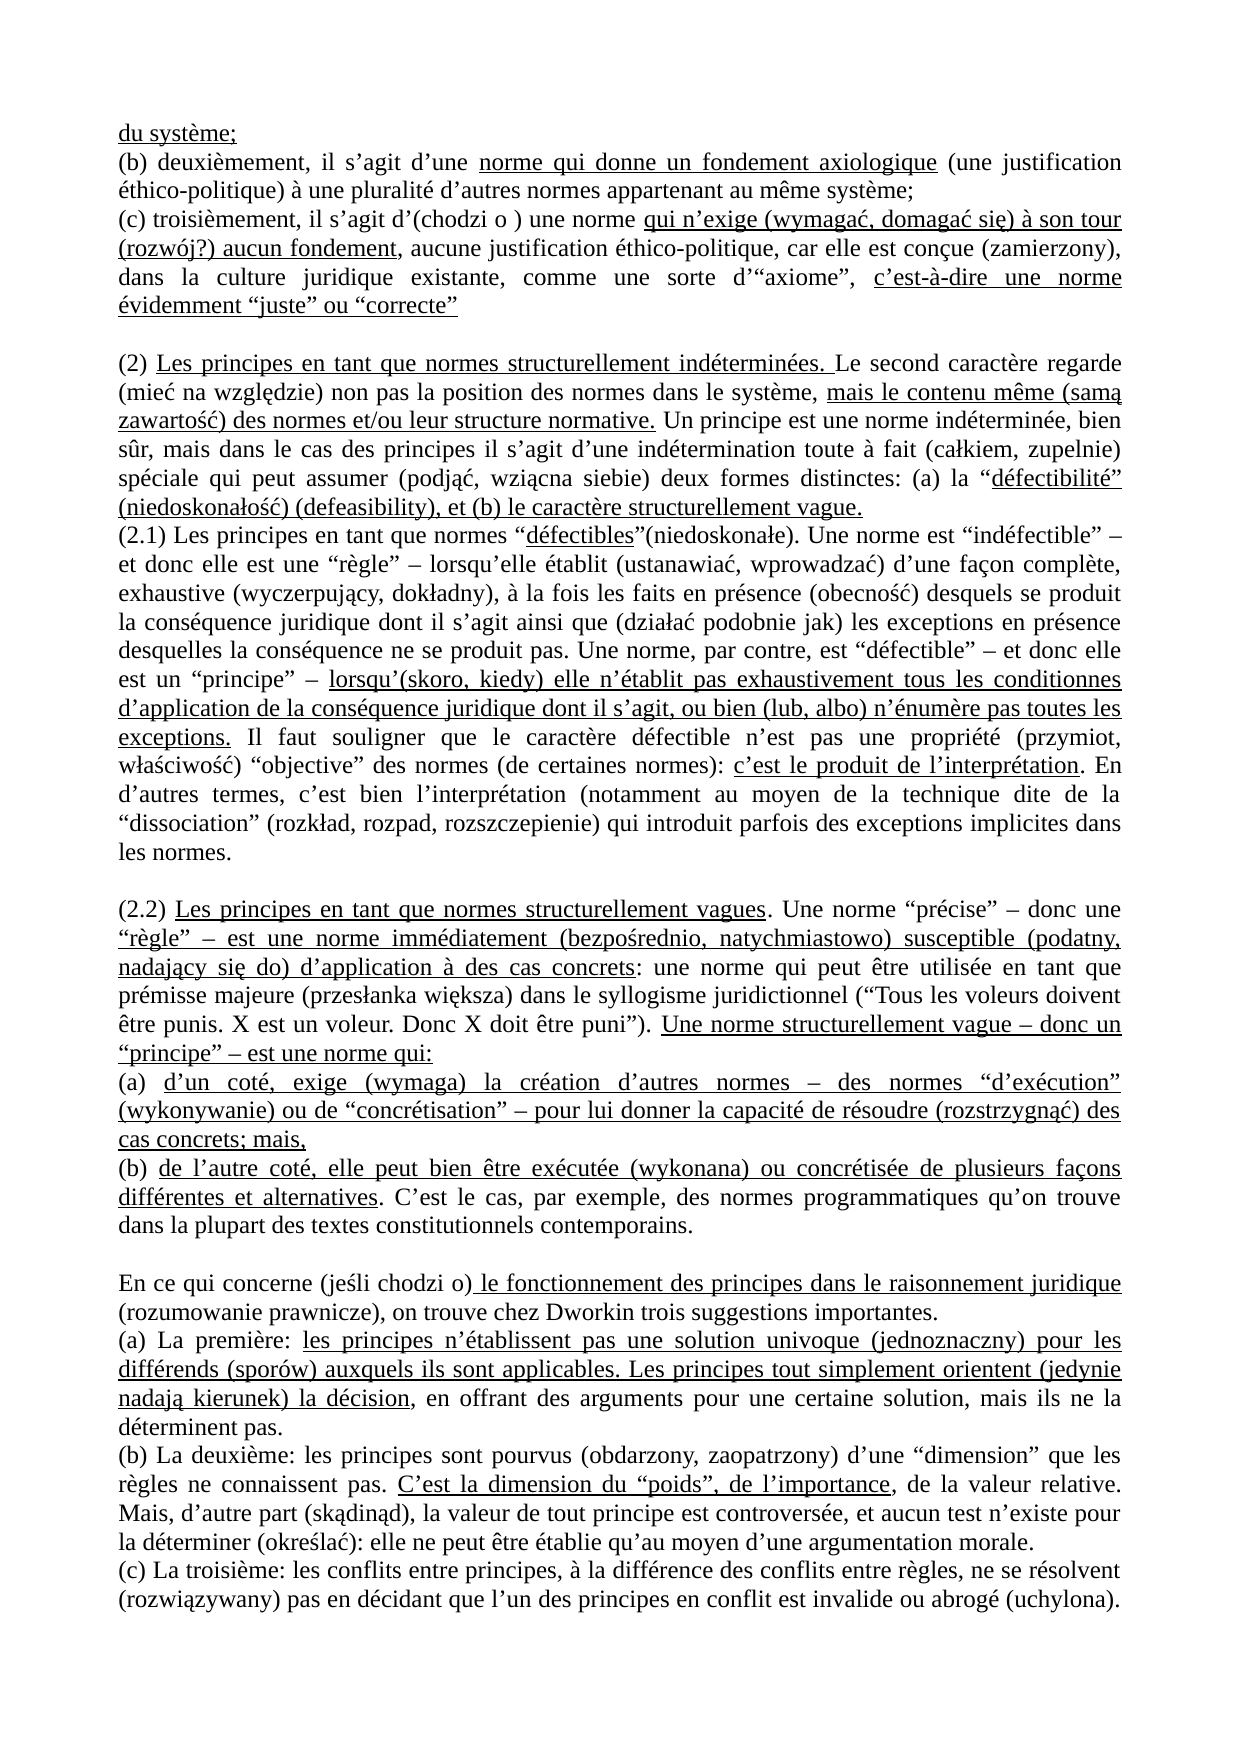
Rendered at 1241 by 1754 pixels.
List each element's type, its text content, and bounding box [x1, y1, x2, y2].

text (2.1) Les principes en tant que normes “défectibles”(niedoskonałe). Une norme est “indéfectible” – et donc elle est une “règle” – lorsqu’elle établit (ustanawiać, wprowadzać) d’une façon complète, exhaustive (wyczerpujący, dokładny), à la fois les faits en présence (obecność) desquels se produit la conséquence juridique dont il s’agit ainsi que (działać podobnie jak) les exceptions en présence desquelles la conséquence ne se produit pas. Une norme, par contre, est “défectible” – et donc elle est un “principe” – lorsqu’(skoro, kiedy) elle n’établit pas exhaustivement tous les conditionnes d’application de la conséquence juridique dont il s’agit, ou bien (lub, albo) n’énumère pas toutes les [118, 521, 1122, 718]
text (c) La troisième: les conflits entre principes, à la différence des conflits entre règles, ne se résolvent (rozwiązywany) pas en décidant que l’un des principes en conflit est invalide ou abrogé (uchylona). [118, 1556, 1122, 1613]
text (a) La première: les principes n’établissent pas une solution univoque (jednoznaczny) pour les différends (sporów) auxquels ils sont applicables. Les principes tout simplement orientent (jedynie [118, 1326, 1122, 1379]
text (b) de l’autre coté, elle peut bien être exécutée (wykonana) ou concrétisée de plusieurs façons différentes et alternatives. C’est le cas, par exemple, des normes programmatiques qu’on trouve dans la plupart des textes constitutionnels contemporains. [118, 1153, 1122, 1239]
text nadają kierunek) la décision, en offrant des arguments pour une certaine solution, mais ils ne la déterminent pas. [118, 1381, 1122, 1441]
text exceptions. Il faut souligner que le caractère défectible n’est pas une propriété (przymiot, właściwość) “objective” des normes (de certaines normes): c’est le produit de l’interprétation. En d’autres termes, c’est bien l’interprétation (notamment au moyen de la technique dite de la “dissociation” (rozkład, rozpad, rozszczepienie) qui introduit parfois des exceptions implicites dans les normes. [118, 719, 1122, 866]
text (2) Les principes en tant que normes structurellement indéterminées. Le second caractère regarde (mieć na względzie) non pas la position des normes dans le système, mais le contenu même (samą zawartość) des normes et/ou leur structure normative. Un principe est une norme indéterminée, bien sûr, mais dans le cas des principes il s’agit d’une indétermination toute à fait (całkiem, zupelnie) spéciale qui peut assumer (podjąć, wziącna siebie) deux formes distinctes: (a) la “défectibilité” (niedoskonałość) (defeasibility), et (b) le caractère structurellement vague. [118, 348, 1122, 521]
text En ce qui concerne (jeśli chodzi o) le fonctionnement des principes dans le raisonnement juridique (rozumowanie prawnicze), on trouve chez Dworkin trois suggestions importantes. [118, 1268, 1122, 1326]
text du système; [118, 118, 1122, 147]
text (b) La deuxième: les principes sont pourvus (obdarzony, zaopatrzony) d’une “dimension” que les règles ne connaissent pas. C’est la dimension du “poids”, de l’importance, de la valeur relative. Mais, d’autre part (skądinąd), la valeur de tout principe est controversée, et aucun test n’existe pour la déterminer (określać): elle ne peut être établie qu’au moyen d’une argumentation morale. [118, 1441, 1122, 1556]
text (a) d’un coté, exige (wymaga) la création d’autres normes – des normes “d’exécution” (wykonywanie) ou de “concrétisation” – pour lui donner la capacité de résoudre (rozstrzygnąć) des cas concrets; mais, [118, 1067, 1122, 1153]
text (2.2) Les principes en tant que normes structurellement vagues. Une norme “précise” – donc une “règle” – est une norme immédiatement (bezpośrednio, natychmiastowo) susceptible (podatny, nadający się do) d’application à des cas concrets: une norme qui peut être utilisée en tant que prémisse majeure (przesłanka większa) dans le syllogisme juridictionnel (“Tous les voleurs doivent être punis. X est un voleur. Donc X doit être puni”). Une norme structurellement vague – donc un “principe” – est une norme qui: [118, 894, 1122, 1067]
text (b) deuxièmement, il s’agit d’une norme qui donne un fondement axiologique (une justification éthico-politique) à une pluralité d’autres normes appartenant au même système; [118, 147, 1122, 204]
text (c) troisièmement, il s’agit d’(chodzi o ) une norme qui n’exige (wymagać, domagać się) à son tour (rozwój?) aucun fondement, aucune justification éthico-politique, car elle est conçue (zamierzony), dans la culture juridique existante, comme une sorte d’“axiome”, c’est-à-dire une norme évidemment “juste” ou “correcte” [118, 204, 1122, 319]
